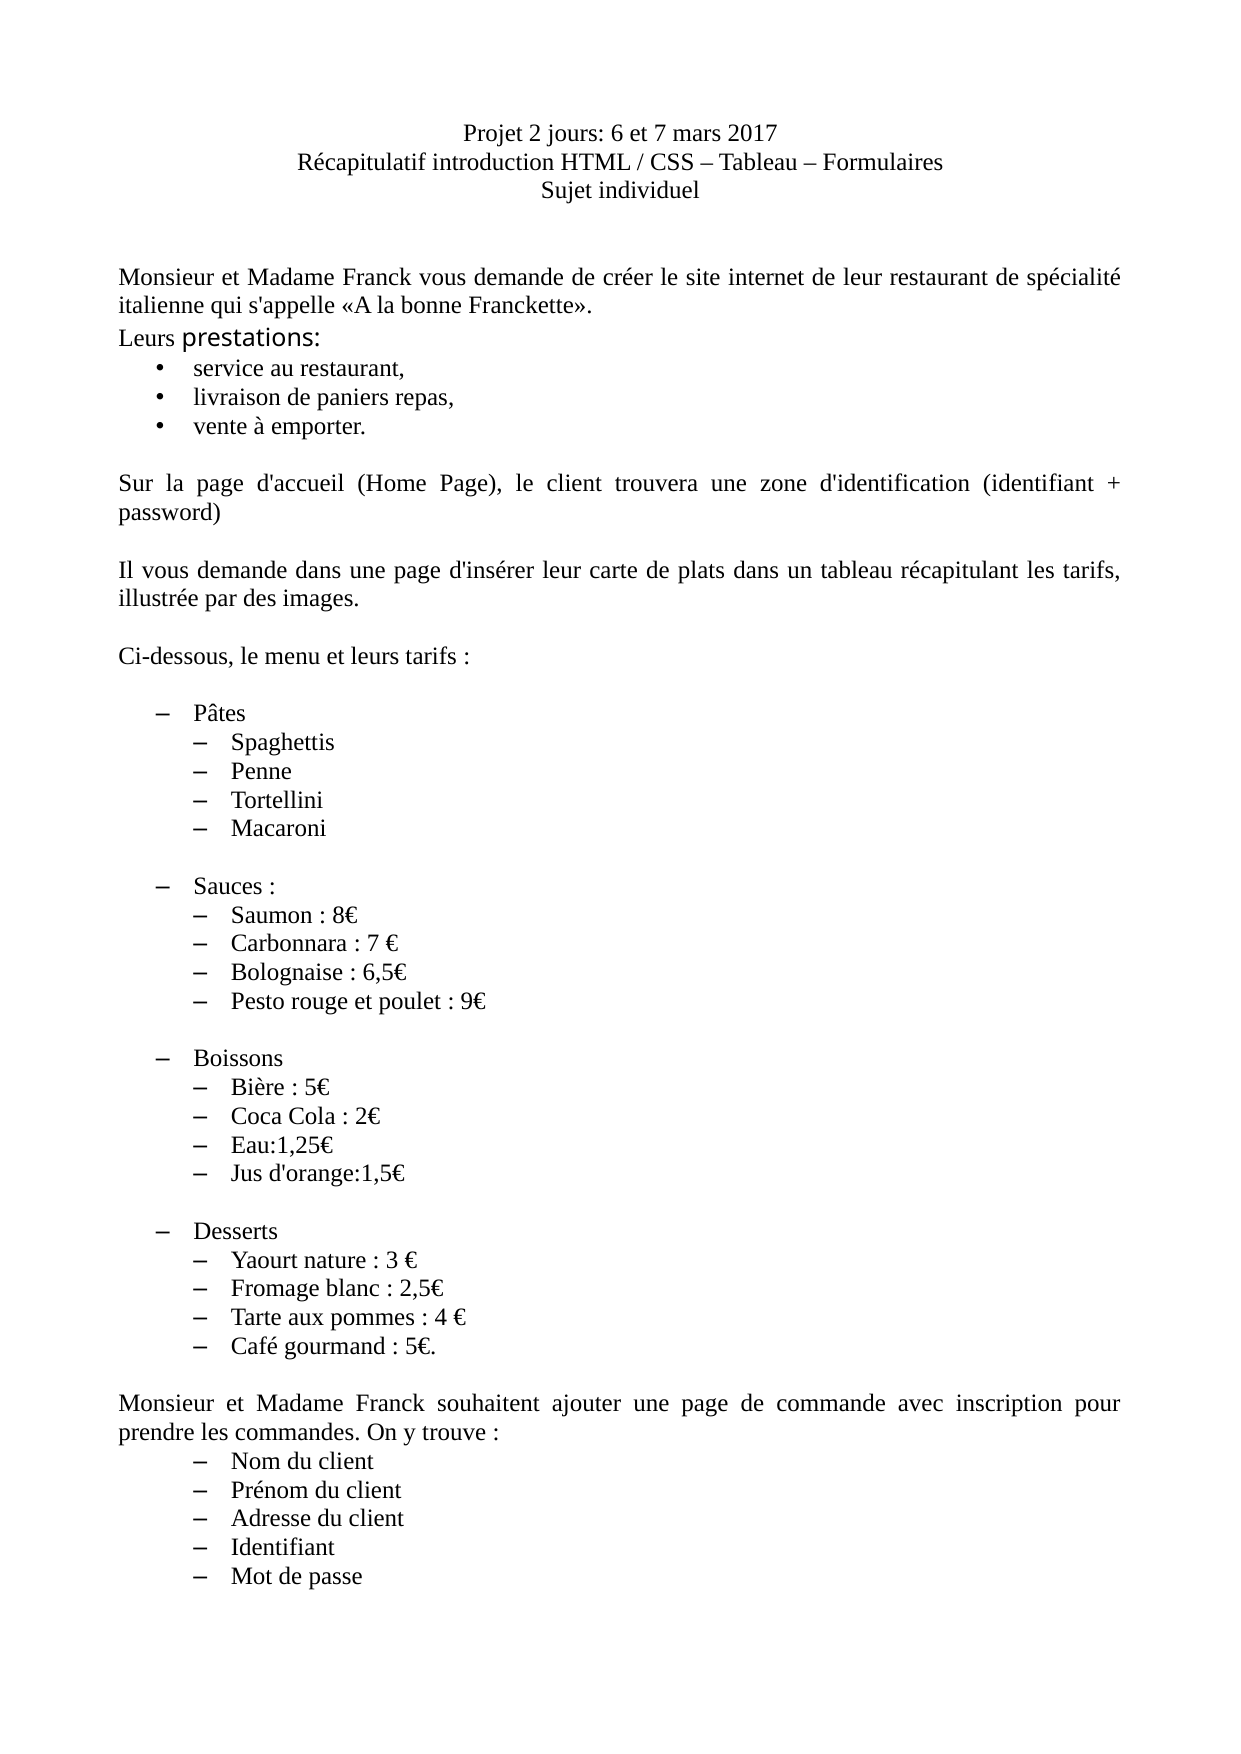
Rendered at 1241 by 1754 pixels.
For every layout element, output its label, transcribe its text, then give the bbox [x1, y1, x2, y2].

list Café gourmand : 5€. [193, 1331, 1122, 1360]
list service au restaurant, [156, 353, 1122, 382]
text Il vous demande dans une page d'insérer leur carte de plats dans un tableau récapitulant les tarifs, illustrée par des images. [118, 555, 1122, 612]
list Yaourt nature : 3 € [193, 1245, 1122, 1273]
list Pesto rouge et poulet : 9€ [193, 986, 1122, 1015]
text Ci-dessous, le menu et leurs tarifs : [118, 641, 1122, 670]
text Monsieur et Madame Franck souhaitent ajouter une page de commande avec inscription pour prendre les commandes. On y trouve : [118, 1388, 1122, 1446]
list Desserts [156, 1216, 1122, 1245]
text Sur la page d'accueil (Home Page), le client trouvera une zone d'identification (identifiant + password) [118, 468, 1122, 526]
list Mot de passe [193, 1561, 1122, 1590]
list Jus d'orange:1,5€ [193, 1158, 1122, 1187]
list Bière : 5€ [193, 1072, 1122, 1101]
list Tarte aux pommes : 4 € [193, 1302, 1122, 1331]
list Pâtes [156, 698, 1122, 727]
text Leurs prestations: [118, 319, 1122, 353]
list Prénom du client [193, 1475, 1122, 1503]
list Macaroni [193, 813, 1122, 842]
list Penne [193, 756, 1122, 785]
list Eau:1,25€ [193, 1130, 1122, 1158]
text Monsieur et Madame Franck vous demande de créer le site internet de leur restaurant de spécialité italienne qui s'appelle «A la bonne Franckette». [118, 262, 1122, 319]
list Spaghettis [193, 727, 1122, 756]
list livraison de paniers repas, [156, 382, 1122, 411]
list Boissons [156, 1043, 1122, 1072]
list Saumon : 8€ [193, 900, 1122, 928]
list vente à emporter. [156, 411, 1122, 440]
list Tortellini [193, 785, 1122, 813]
list Bolognaise : 6,5€ [193, 957, 1122, 986]
list Fromage blanc : 2,5€ [193, 1273, 1122, 1302]
text Sujet individuel [118, 176, 1122, 204]
text Projet 2 jours: 6 et 7 mars 2017 [118, 118, 1122, 147]
text Récapitulatif introduction HTML / CSS – Tableau – Formulaires [118, 147, 1122, 176]
list Identifiant [193, 1532, 1122, 1561]
list Nom du client [193, 1446, 1122, 1475]
list Sauces : [156, 871, 1122, 900]
list Coca Cola : 2€ [193, 1101, 1122, 1130]
list Adresse du client [193, 1503, 1122, 1532]
list Carbonnara : 7 € [193, 928, 1122, 957]
